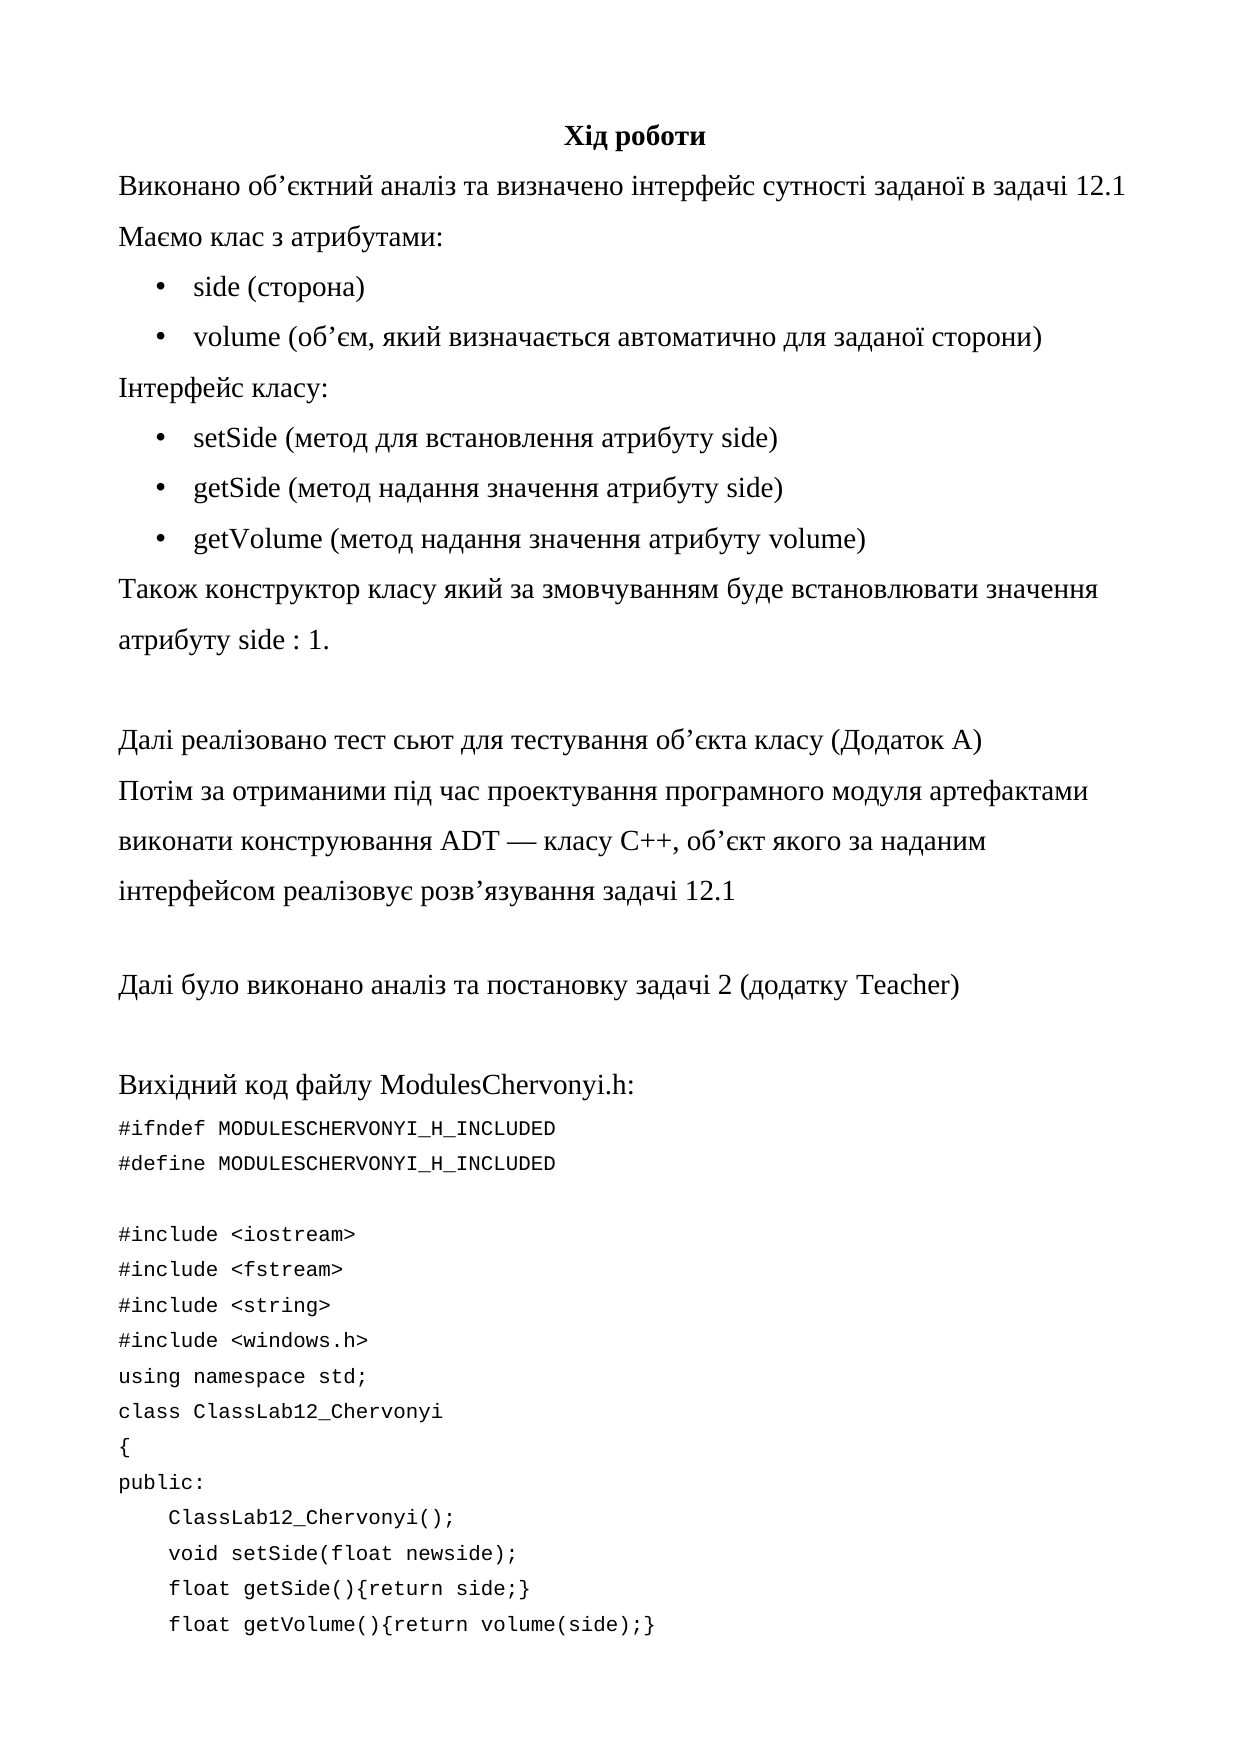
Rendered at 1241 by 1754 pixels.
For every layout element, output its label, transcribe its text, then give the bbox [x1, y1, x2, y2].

text float getSide(){return side;} [118, 1578, 1152, 1602]
list getVolume (метод надання значення атрибуту volume) [156, 521, 1152, 555]
text Вихідний код файлу ModulesChervonyi.h: [118, 1067, 1152, 1101]
list side (сторона) [156, 269, 1152, 303]
text Також конструктор класу який за змовчуванням буде встановлювати значення атрибуту side : 1. [118, 571, 1152, 655]
list setSide (метод для встановлення атрибуту side) [156, 420, 1152, 454]
text public: [118, 1472, 1152, 1496]
text Інтерфейс класу: [118, 370, 1152, 403]
text #define MODULESCHERVONYI_H_INCLUDED [118, 1153, 1152, 1177]
text float getVolume(){return volume(side);} [118, 1613, 1152, 1637]
text Далі реалізовано тест сьют для тестування об’єкта класу (Додаток А) [118, 722, 1152, 756]
text void setSide(float newside); [118, 1543, 1152, 1566]
text #include <iostream> [118, 1224, 1152, 1248]
list volume (об’єм, який визначається автоматично для заданої сторони) [156, 319, 1152, 353]
text Далі було виконано аналіз та постановку задачі 2 (додатку Teacher) [118, 967, 1152, 1000]
text { [118, 1436, 1152, 1460]
text #ifndef MODULESCHERVONYI_H_INCLUDED [118, 1118, 1152, 1141]
text class ClassLab12_Chervonyi [118, 1401, 1152, 1425]
text Маємо клас з атрибутами: [118, 219, 1152, 252]
text Хід роботи [118, 118, 1152, 152]
text using namespace std; [118, 1366, 1152, 1389]
text ClassLab12_Chervonyi(); [118, 1507, 1152, 1531]
text #include <fstream> [118, 1259, 1152, 1283]
text Потім за отриманими під час проектування програмного модуля артефактами виконати конструювання ADT ‒‒ класу С++, об’єкт якого за наданим інтерфейсом реалізовує розв’язування задачі 12.1 [118, 773, 1152, 907]
text #include <windows.h> [118, 1330, 1152, 1354]
list getSide (метод надання значення атрибуту side) [156, 471, 1152, 504]
text #include <string> [118, 1295, 1152, 1318]
text Виконано об’єктний аналіз та визначено інтерфейс сутності заданої в задачі 12.1 [118, 168, 1152, 202]
